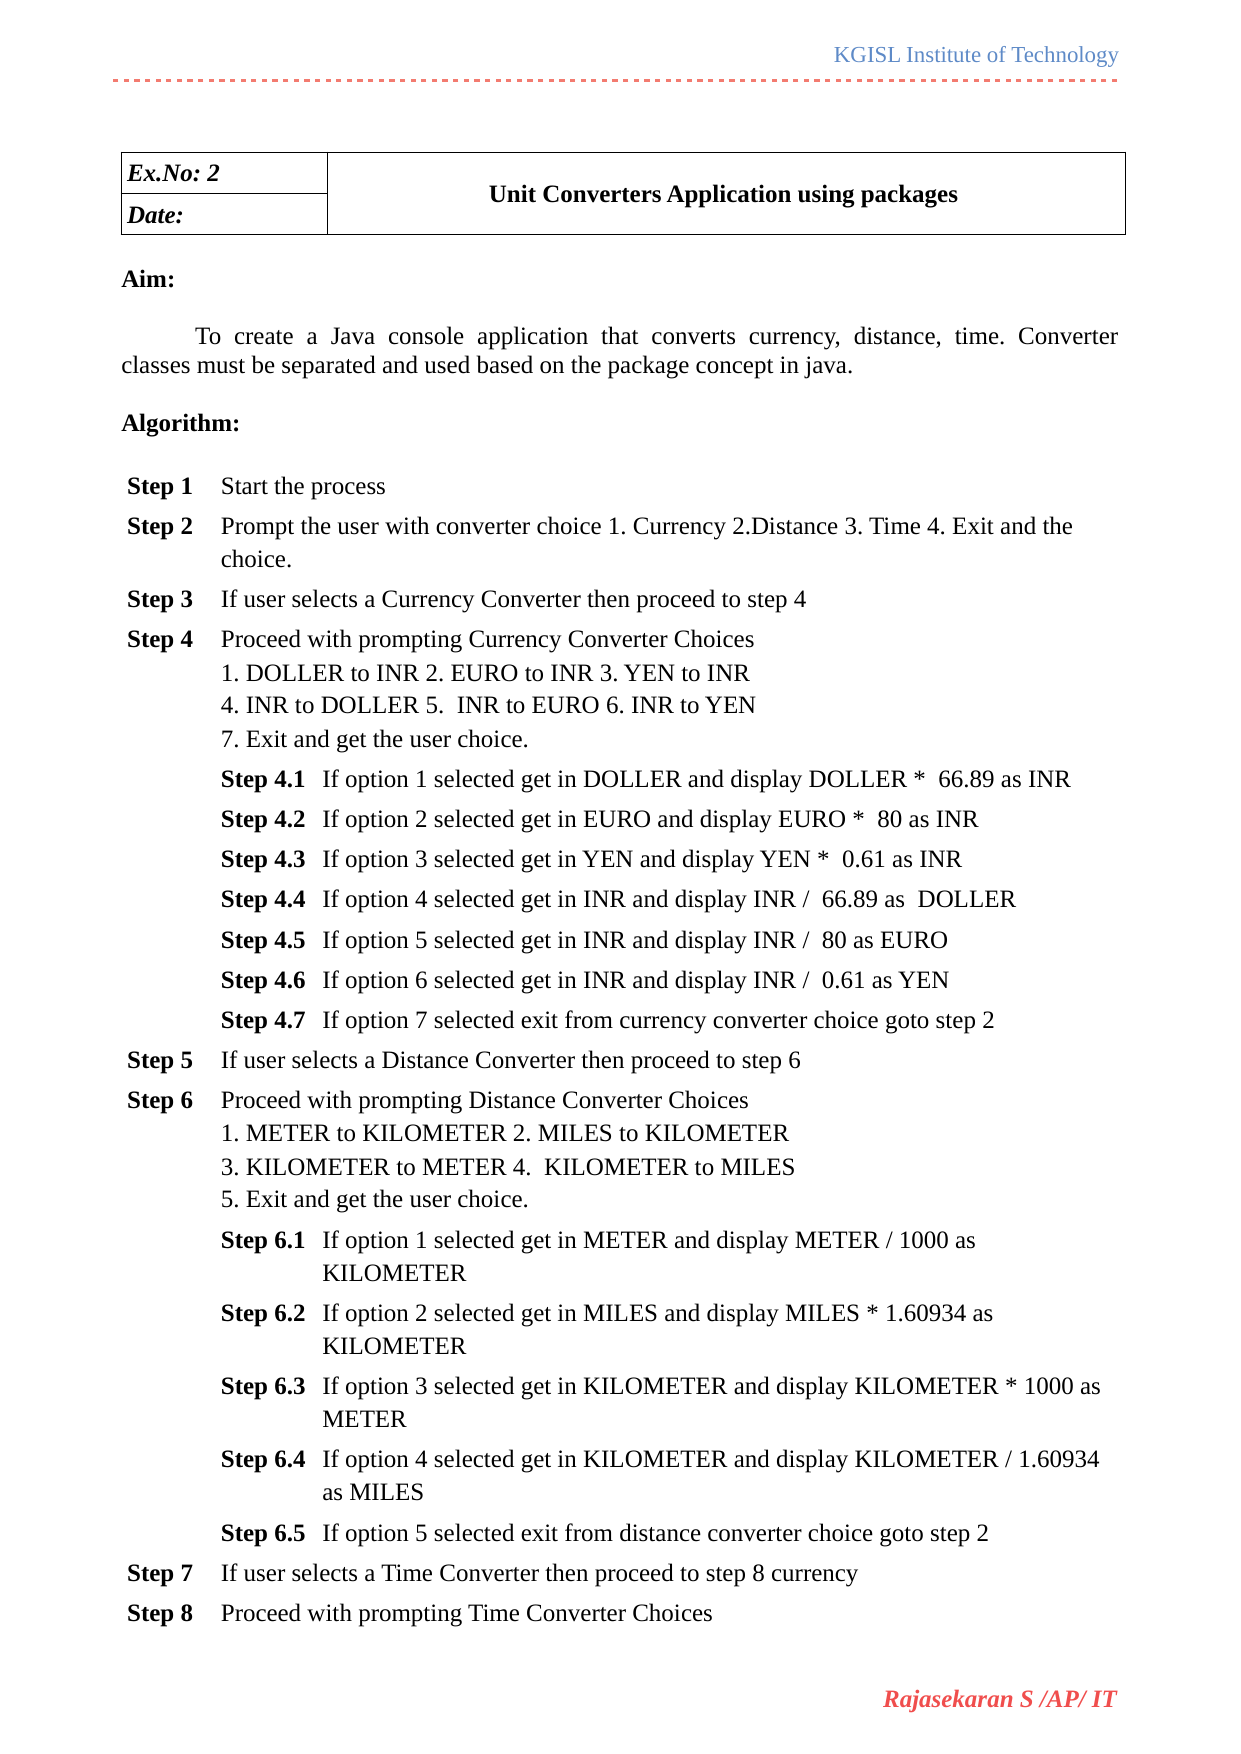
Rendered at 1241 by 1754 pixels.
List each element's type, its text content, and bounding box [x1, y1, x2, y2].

table_cell If option 3 selected get in YEN and display YEN * 0.61 as INR [316, 839, 1126, 879]
table_cell Date: [122, 194, 327, 234]
table_cell If user selects a Time Converter then proceed to step 8 currency [215, 1552, 1126, 1592]
table_cell If option 3 selected get in KILOMETER and display KILOMETER * 1000 as METER [316, 1366, 1126, 1439]
table_cell [121, 839, 215, 879]
table_cell If option 4 selected get in INR and display INR / 66.89 as DOLLER [316, 879, 1126, 919]
table_cell If user selects a Distance Converter then proceed to step 6 [215, 1040, 1126, 1080]
table_cell If option 4 selected get in KILOMETER and display KILOMETER / 1.60934 as MILES [316, 1439, 1126, 1512]
table_cell Step 4.7 [215, 999, 316, 1039]
table_cell Step 8 [121, 1593, 215, 1633]
table_cell [121, 1512, 215, 1552]
table_cell Step 6.5 [215, 1512, 316, 1552]
table_cell Prompt the user with converter choice 1. Currency 2.Distance 3. Time 4. Exit and the choice. [215, 505, 1126, 579]
table_cell Step 6.3 [215, 1366, 316, 1439]
table_cell [121, 959, 215, 999]
table_header Ex.No: 2 [122, 153, 327, 193]
table_cell [121, 919, 215, 959]
table_cell Step 4.3 [215, 839, 316, 879]
text Aim: [121, 264, 1119, 293]
table_cell Step 4.6 [215, 959, 316, 999]
table_cell Step 4.1 [215, 758, 316, 798]
table_cell If option 1 selected get in DOLLER and display DOLLER * 66.89 as INR [316, 758, 1126, 798]
table_cell Step 7 [121, 1552, 215, 1592]
table_cell Proceed with prompting Distance Converter Choices 1. METER to KILOMETER 2. MILES to KILOMETER 3. KILOMETER to METER 4. KILOMETER to MILES 5. Exit and get the user choice. [215, 1080, 1126, 1219]
table_cell If option 7 selected exit from currency converter choice goto step 2 [316, 999, 1126, 1039]
table_cell If option 5 selected exit from distance converter choice goto step 2 [316, 1512, 1126, 1552]
table_cell If user selects a Currency Converter then proceed to step 4 [215, 579, 1126, 619]
table_cell Step 4.2 [215, 798, 316, 838]
table_cell [121, 1292, 215, 1366]
table_cell Proceed with prompting Currency Converter Choices 1. DOLLER to INR 2. EURO to INR 3. YEN to INR 4. INR to DOLLER 5. INR to EURO 6. INR to YEN 7. Exit and get the user choice. [215, 619, 1126, 758]
table_cell Step 4.4 [215, 879, 316, 919]
table_cell Step 6.1 [215, 1219, 316, 1292]
table_cell [121, 1439, 215, 1512]
table_cell Step 6 [121, 1080, 215, 1219]
table_cell If option 6 selected get in INR and display INR / 0.61 as YEN [316, 959, 1126, 999]
table_cell If option 2 selected get in MILES and display MILES * 1.60934 as KILOMETER [316, 1292, 1126, 1366]
table_cell Step 4 [121, 619, 215, 758]
table_cell Step 6.4 [215, 1439, 316, 1512]
text Algorithm: [121, 408, 1119, 436]
table_header Unit Converters Application using packages [328, 153, 1125, 234]
table_cell Step 6.2 [215, 1292, 316, 1366]
table_cell [121, 798, 215, 838]
table_cell If option 2 selected get in EURO and display EURO * 80 as INR [316, 798, 1126, 838]
table_cell If option 1 selected get in METER and display METER / 1000 as KILOMETER [316, 1219, 1126, 1292]
table_cell Step 4.5 [215, 919, 316, 959]
table_cell [121, 999, 215, 1039]
table_cell Step 3 [121, 579, 215, 619]
table_cell Step 5 [121, 1040, 215, 1080]
table_header Start the process [215, 465, 1126, 505]
table_cell If option 5 selected get in INR and display INR / 80 as EURO [316, 919, 1126, 959]
table_cell [121, 758, 215, 798]
table_cell Step 2 [121, 505, 215, 579]
table_cell Proceed with prompting Time Converter Choices [215, 1593, 1126, 1633]
table_cell [121, 1219, 215, 1292]
table_cell [121, 1366, 215, 1439]
table_cell [121, 879, 215, 919]
text To create a Java console application that converts currency, distance, time. Converter classes must be separated and used based on the package concept in java. [121, 321, 1119, 379]
table_header Step 1 [121, 465, 215, 505]
